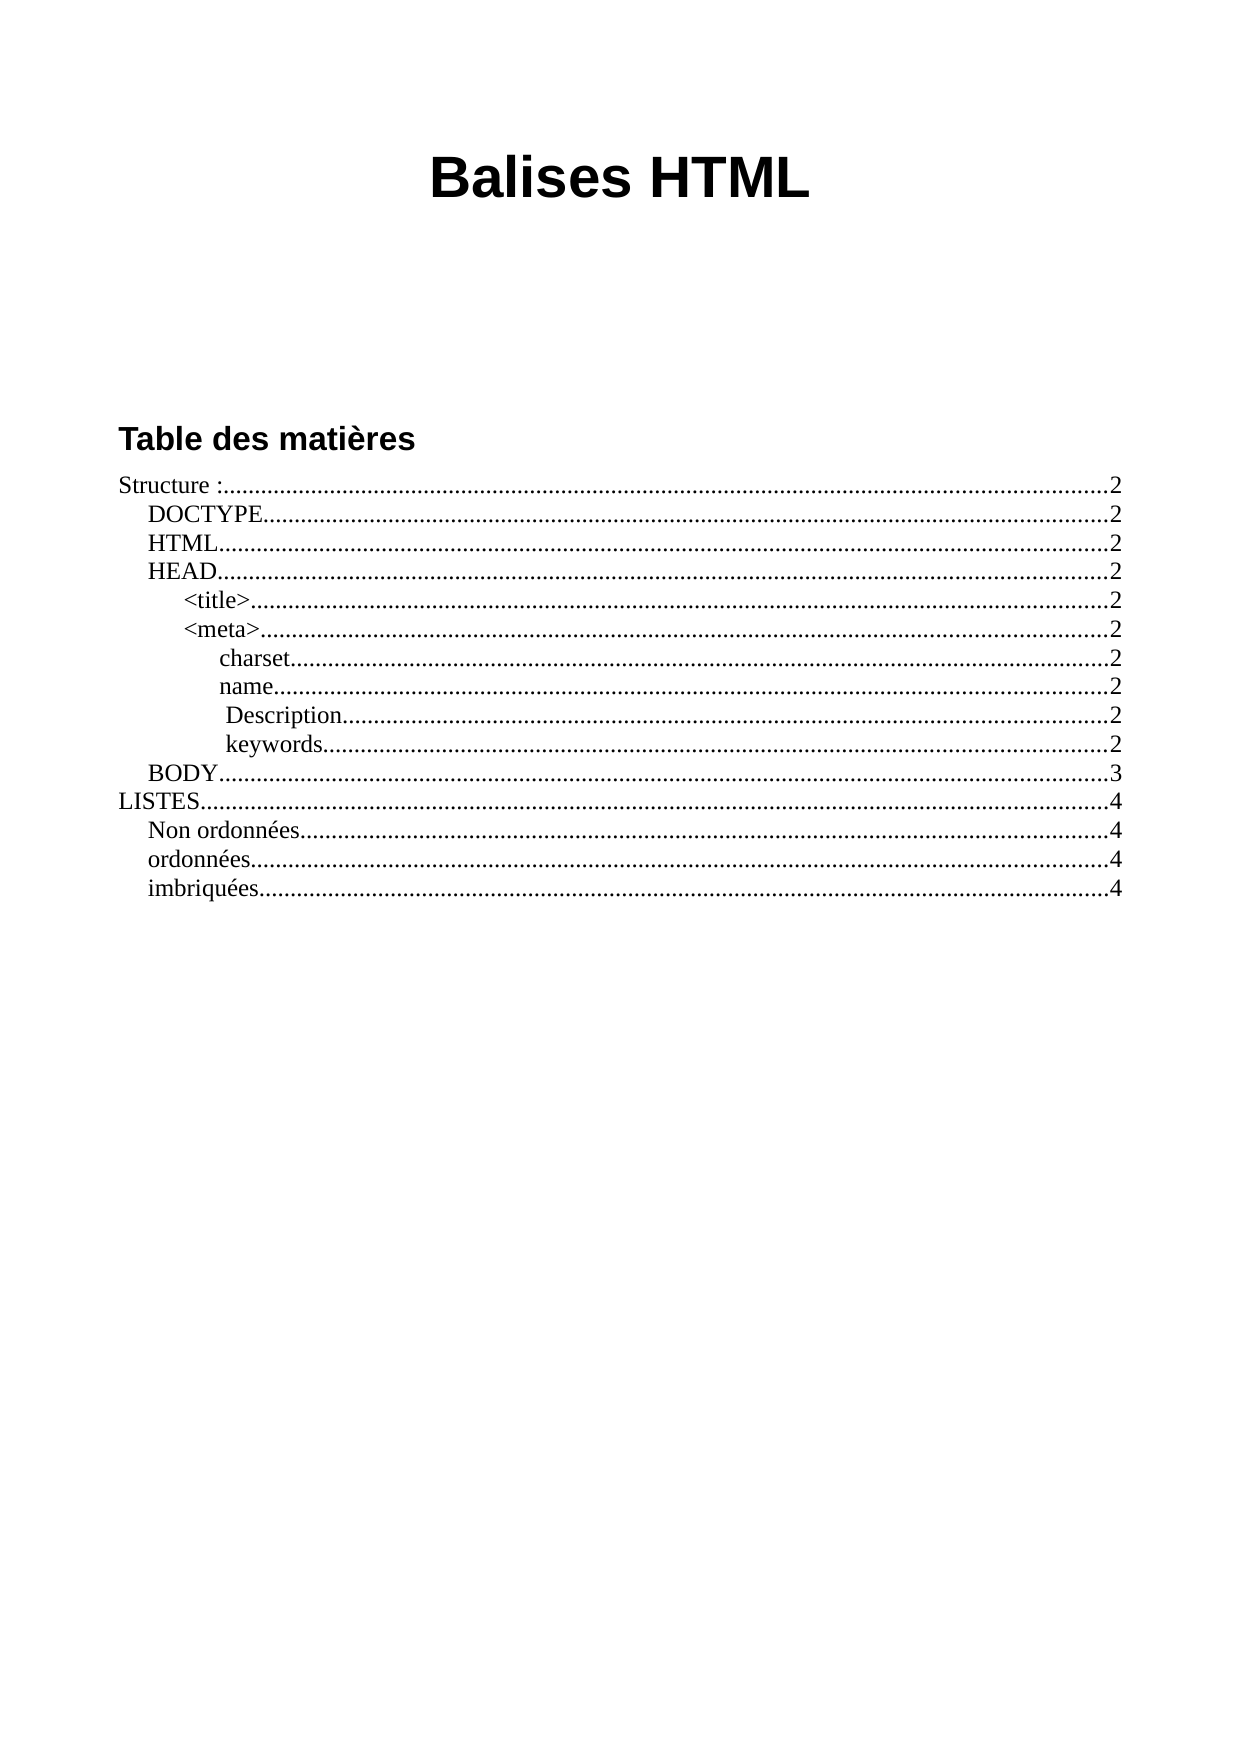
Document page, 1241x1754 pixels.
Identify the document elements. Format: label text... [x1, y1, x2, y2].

text <title> 2 [177, 585, 1122, 614]
text <meta> 2 [177, 614, 1122, 643]
text imbriquées 4 [148, 873, 1122, 901]
text Structure : 2 [118, 470, 1122, 499]
text DOCTYPE 2 [148, 499, 1122, 528]
text ordonnées 4 [148, 844, 1122, 873]
text Non ordonnées 4 [148, 815, 1122, 844]
text keywords 2 [207, 729, 1122, 758]
text HTML 2 [148, 528, 1122, 556]
text HEAD 2 [148, 556, 1122, 585]
subtitle Table des matières [118, 419, 1122, 458]
text Description 2 [207, 700, 1122, 729]
text BODY 3 [148, 758, 1122, 786]
text LISTES 4 [118, 786, 1122, 815]
text name 2 [207, 671, 1122, 700]
text charset 2 [207, 643, 1122, 671]
title Balises HTML [118, 143, 1122, 210]
